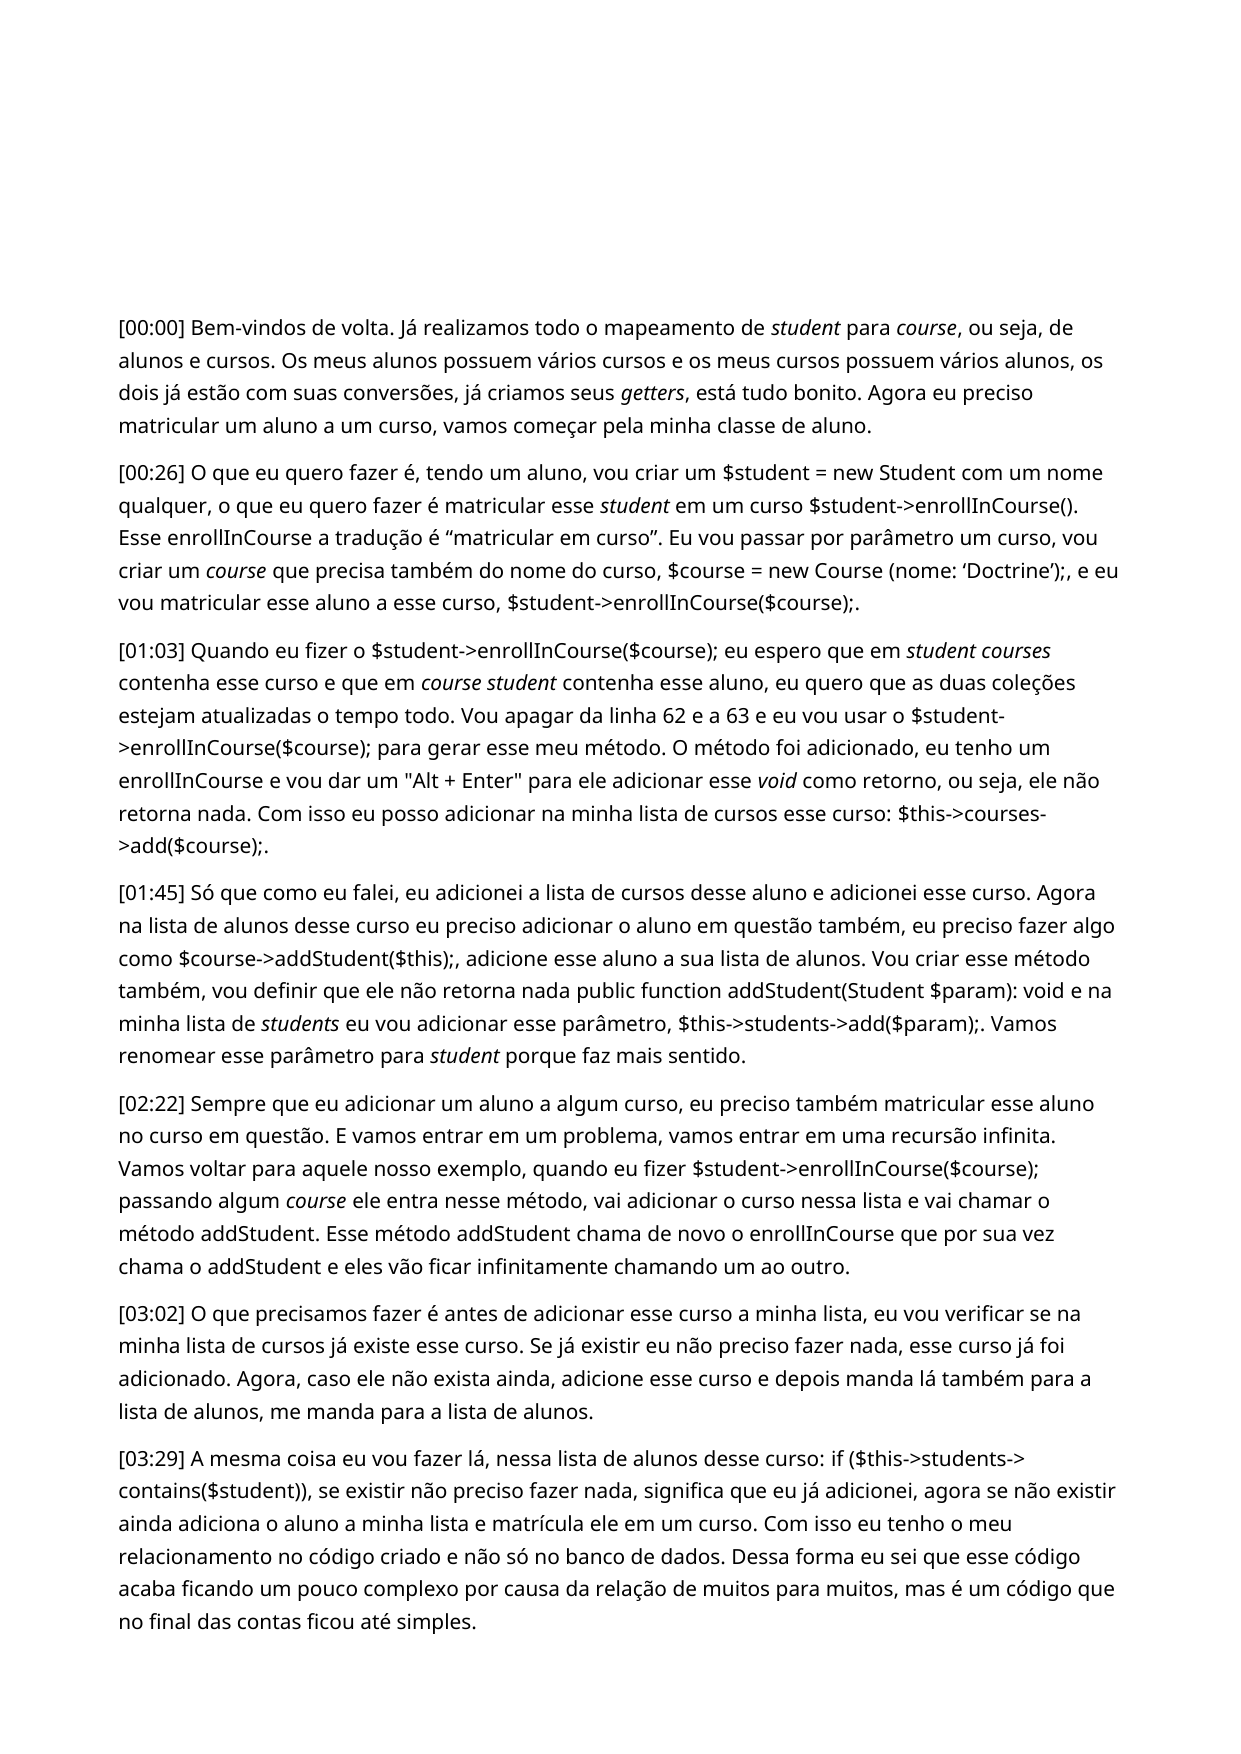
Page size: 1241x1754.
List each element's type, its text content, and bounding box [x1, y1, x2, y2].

text [00:26] O que eu quero fazer é, tendo um aluno, vou criar um $student = new Student com um nome qualquer, o que eu quero fazer é matricular esse student em um curso $student->enrollInCourse(). Esse enrollInCourse a tradução é “matricular em curso”. Eu vou passar por parâmetro um curso, vou criar um course que precisa também do nome do curso, $course = new Course (nome: ‘Doctrine’);, e eu vou matricular esse aluno a esse curso, $student->enrollInCourse($course);. [118, 458, 1122, 617]
text [02:22] Sempre que eu adicionar um aluno a algum curso, eu preciso também matricular esse aluno no curso em questão. E vamos entrar em um problema, vamos entrar em uma recursão infinita. Vamos voltar para aquele nosso exemplo, quando eu fizer $student->enrollInCourse($course); passando algum course ele entra nesse método, vai adicionar o curso nessa lista e vai chamar o método addStudent. Esse método addStudent chama de novo o enrollInCourse que por sua vez chama o addStudent e eles vão ficar infinitamente chamando um ao outro. [118, 1089, 1122, 1280]
text [00:00] Bem-vindos de volta. Já realizamos todo o mapeamento de student para course, ou seja, de alunos e cursos. Os meus alunos possuem vários cursos e os meus cursos possuem vários alunos, os dois já estão com suas conversões, já criamos seus getters, está tudo bonito. Agora eu preciso matricular um aluno a um curso, vamos começar pela minha classe de aluno. [118, 313, 1122, 439]
text [01:45] Só que como eu falei, eu adicionei a lista de cursos desse aluno e adicionei esse curso. Agora na lista de alunos desse curso eu preciso adicionar o aluno em questão também, eu preciso fazer algo como $course->addStudent($this);, adicione esse aluno a sua lista de alunos. Vou criar esse método também, vou definir que ele não retorna nada public function addStudent(Student $param): void e na minha lista de students eu vou adicionar esse parâmetro, $this->students->add($param);. Vamos renomear esse parâmetro para student porque faz mais sentido. [118, 878, 1122, 1070]
text [03:02] O que precisamos fazer é antes de adicionar esse curso a minha lista, eu vou verificar se na minha lista de cursos já existe esse curso. Se já existir eu não preciso fazer nada, esse curso já foi adicionado. Agora, caso ele não exista ainda, adicione esse curso e depois manda lá também para a lista de alunos, me manda para a lista de alunos. [118, 1299, 1122, 1425]
text [03:29] A mesma coisa eu vou fazer lá, nessa lista de alunos desse curso: if ($this->students-> contains($student)), se existir não preciso fazer nada, significa que eu já adicionei, agora se não existir ainda adiciona o aluno a minha lista e matrícula ele em um curso. Com isso eu tenho o meu relacionamento no código criado e não só no banco de dados. Dessa forma eu sei que esse código acaba ficando um pouco complexo por causa da relação de muitos para muitos, mas é um código que no final das contas ficou até simples. [118, 1444, 1122, 1635]
text [01:03] Quando eu fizer o $student->enrollInCourse($course); eu espero que em student courses contenha esse curso e que em course student contenha esse aluno, eu quero que as duas coleções estejam atualizadas o tempo todo. Vou apagar da linha 62 e a 63 e eu vou usar o $student->enrollInCourse($course); para gerar esse meu método. O método foi adicionado, eu tenho um enrollInCourse e vou dar um "Alt + Enter" para ele adicionar esse void como retorno, ou seja, ele não retorna nada. Com isso eu posso adicionar na minha lista de cursos esse curso: $this->courses->add($course);. [118, 636, 1122, 860]
